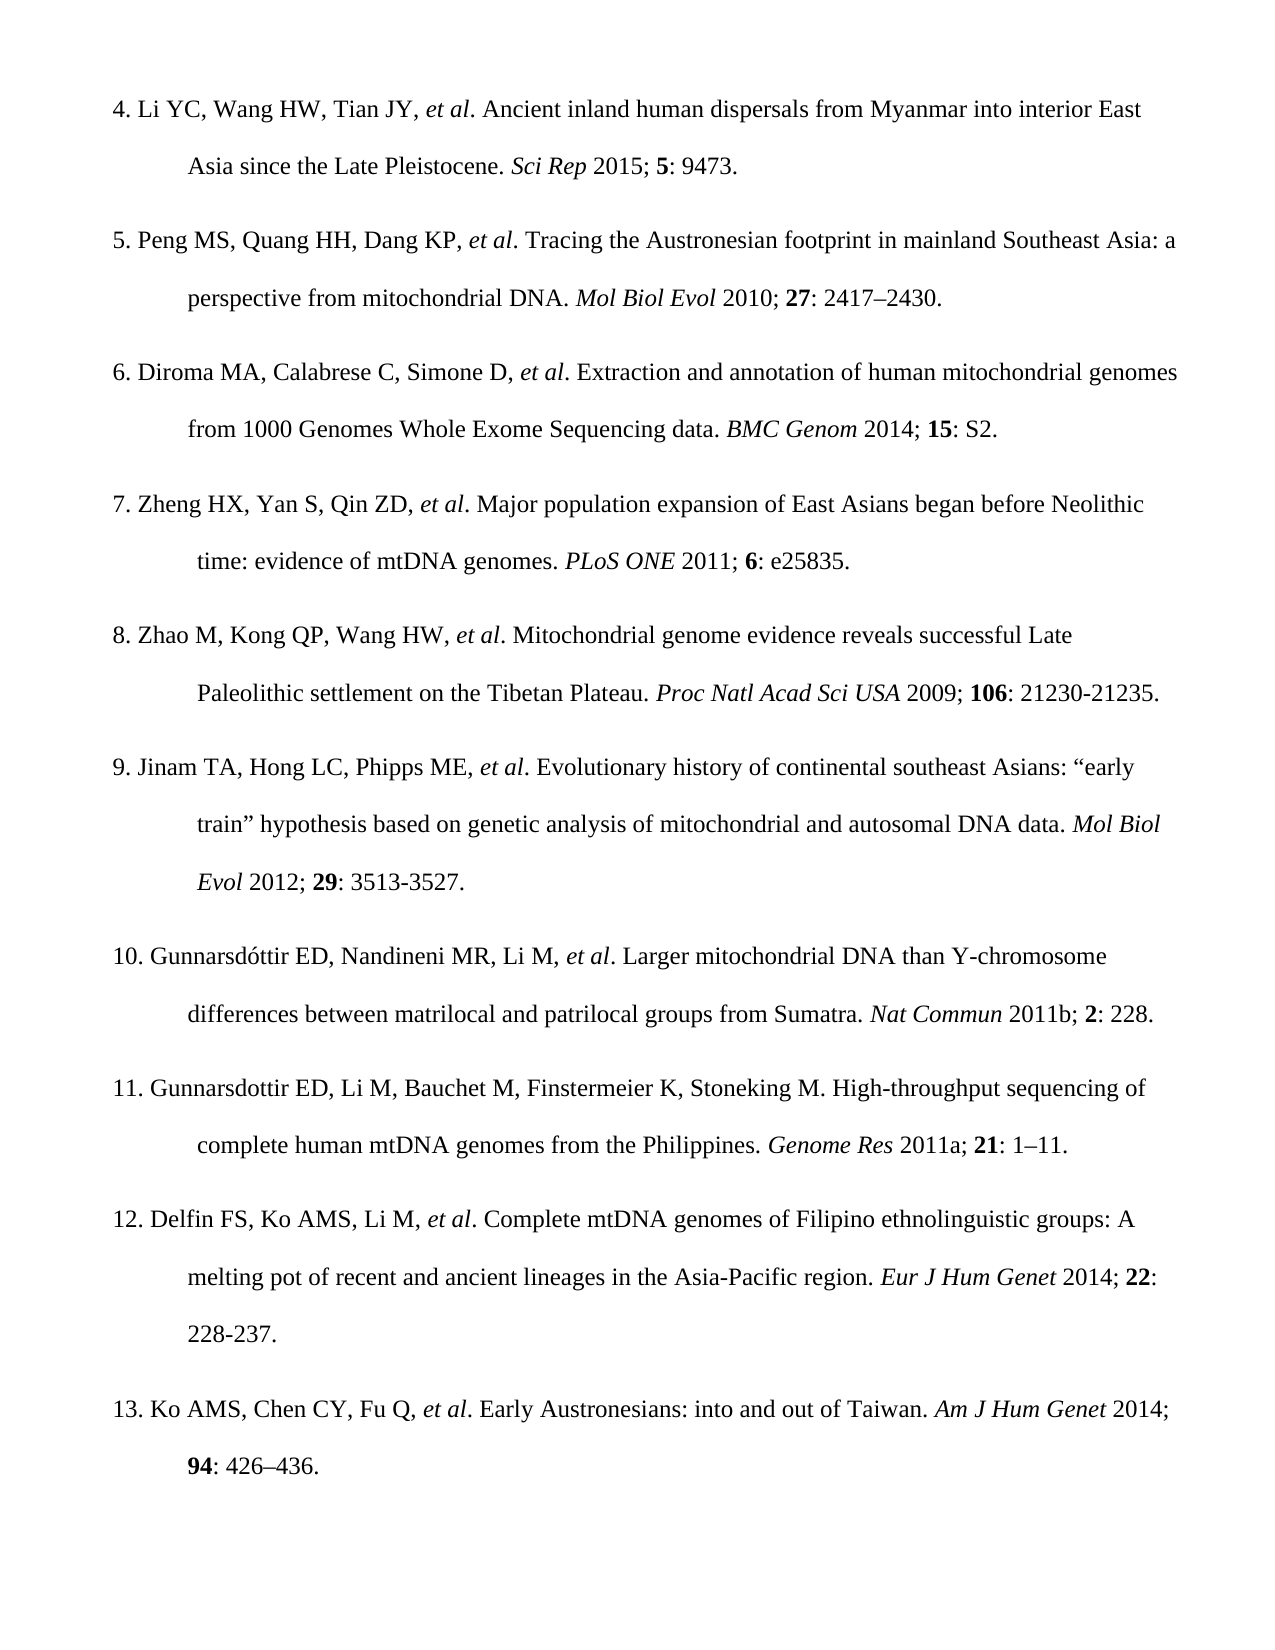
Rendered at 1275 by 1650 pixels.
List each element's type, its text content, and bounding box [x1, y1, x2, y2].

text 8. Zhao M, Kong QP, Wang HW, et al. Mitochondrial genome evidence reveals successful Late Paleolithic settlement on the Tibetan Plateau. Proc Natl Acad Sci USA 2009; 106: 21230-21235. [112, 620, 1181, 707]
text 9. Jinam TA, Hong LC, Phipps ME, et al. Evolutionary history of continental southeast Asians: “early train” hypothesis based on genetic analysis of mitochondrial and autosomal DNA data. Mol Biol Evol 2012; 29: 3513-3527. [112, 752, 1181, 896]
text 4. Li YC, Wang HW, Tian JY, et al. Ancient inland human dispersals from Myanmar into interior East Asia since the Late Pleistocene. Sci Rep 2015; 5: 9473. [112, 94, 1181, 180]
text 13. Ko AMS, Chen CY, Fu Q, et al. Early Austronesians: into and out of Taiwan. Am J Hum Genet 2014; 94: 426–436. [112, 1394, 1181, 1480]
text 11. Gunnarsdottir ED, Li M, Bauchet M, Finstermeier K, Stoneking M. High-throughput sequencing of complete human mtDNA genomes from the Philippines. Genome Res 2011a; 21: 1–11. [112, 1073, 1181, 1159]
text 7. Zheng HX, Yan S, Qin ZD, et al. Major population expansion of East Asians began before Neolithic time: evidence of mtDNA genomes. PLoS ONE 2011; 6: e25835. [112, 489, 1181, 575]
text 12. Delfin FS, Ko AMS, Li M, et al. Complete mtDNA genomes of Filipino ethnolinguistic groups: A melting pot of recent and ancient lineages in the Asia-Pacific region. Eur J Hum Genet 2014; 22: 228-237. [112, 1204, 1181, 1348]
text 5. Peng MS, Quang HH, Dang KP, et al. Tracing the Austronesian footprint in mainland Southeast Asia: a perspective from mitochondrial DNA. Mol Biol Evol 2010; 27: 2417–2430. [112, 225, 1181, 312]
text 10. Gunnarsdóttir ED, Nandineni MR, Li M, et al. Larger mitochondrial DNA than Y-chromosome differences between matrilocal and patrilocal groups from Sumatra. Nat Commun 2011b; 2: 228. [112, 941, 1181, 1027]
text 6. Diroma MA, Calabrese C, Simone D, et al. Extraction and annotation of human mitochondrial genomes from 1000 Genomes Whole Exome Sequencing data. BMC Genom 2014; 15: S2. [112, 357, 1181, 443]
